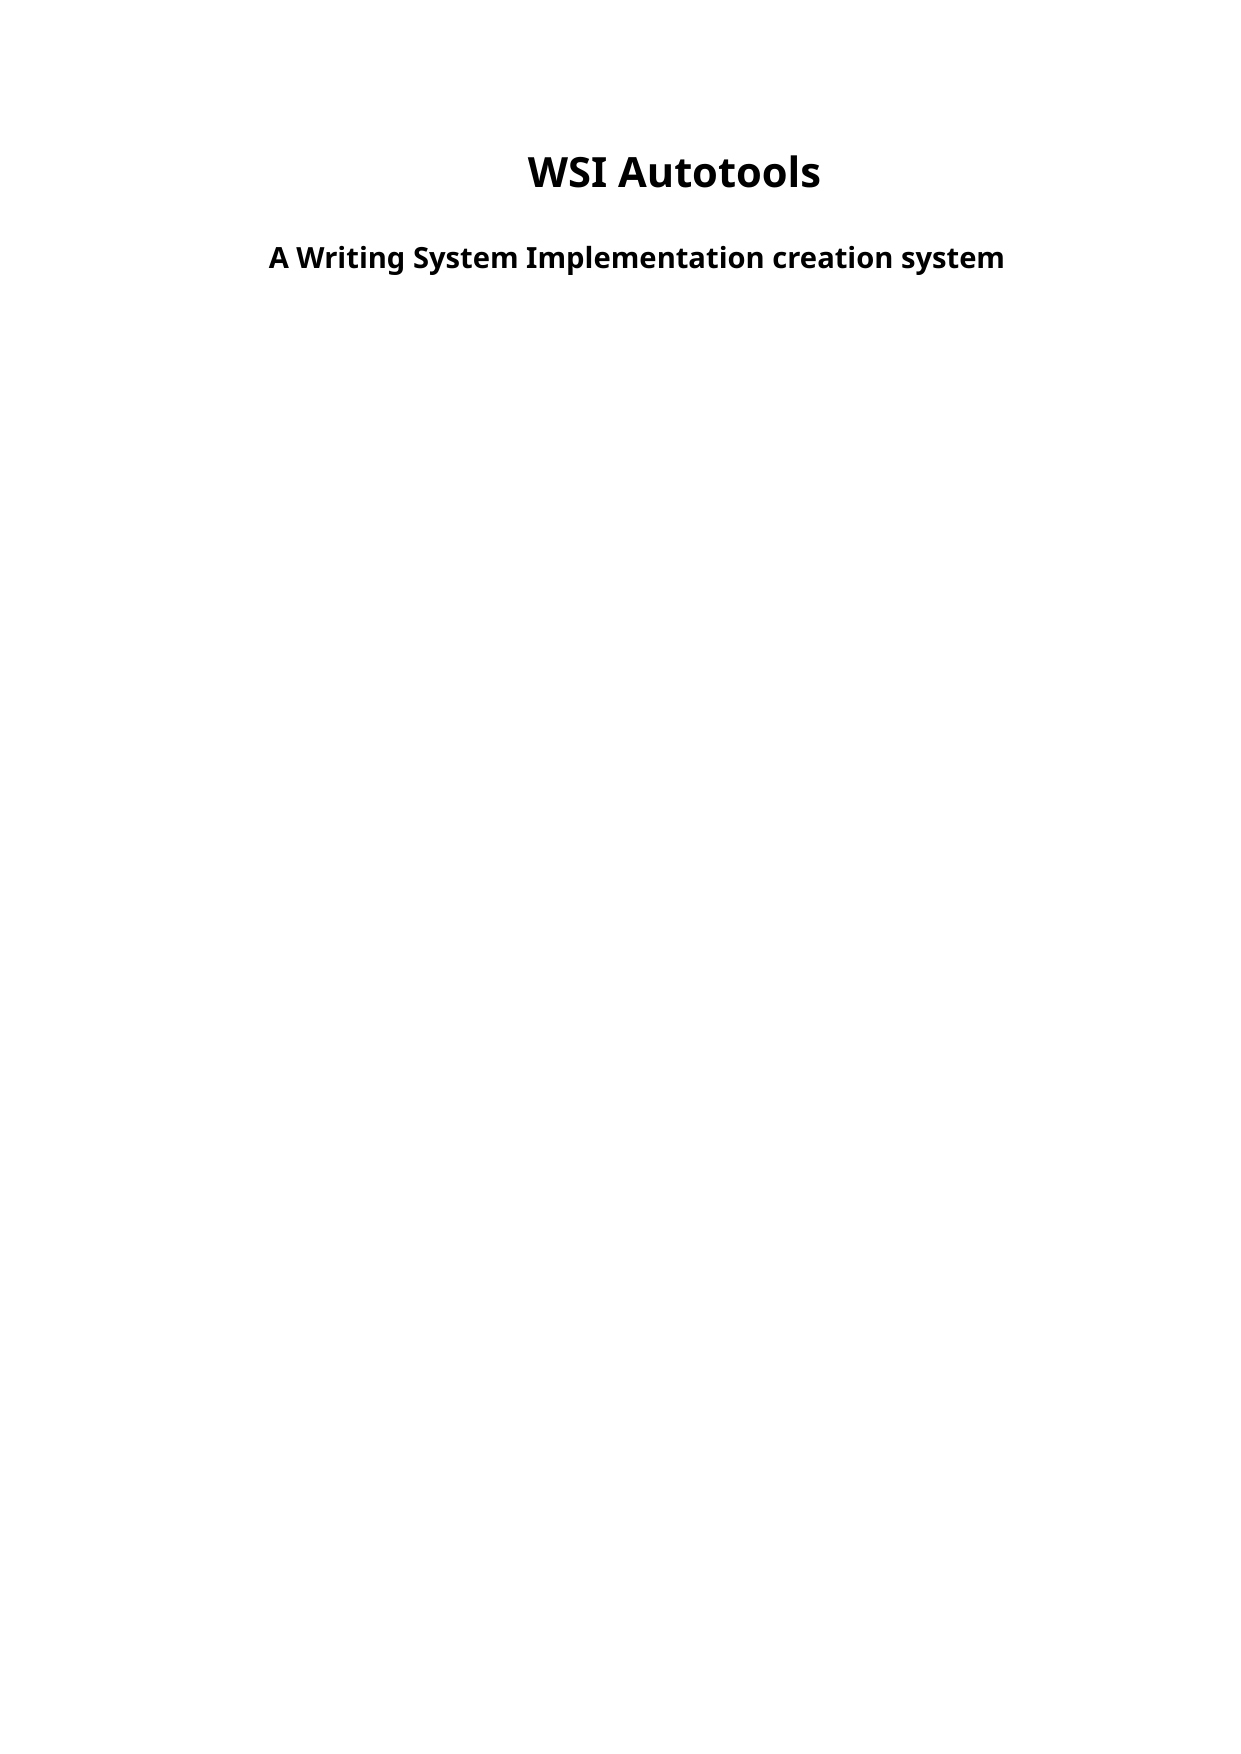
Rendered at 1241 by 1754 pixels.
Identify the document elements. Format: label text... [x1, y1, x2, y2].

subtitle A Writing System Implementation creation system [151, 237, 1122, 277]
title WSI Autotools [226, 143, 1122, 200]
